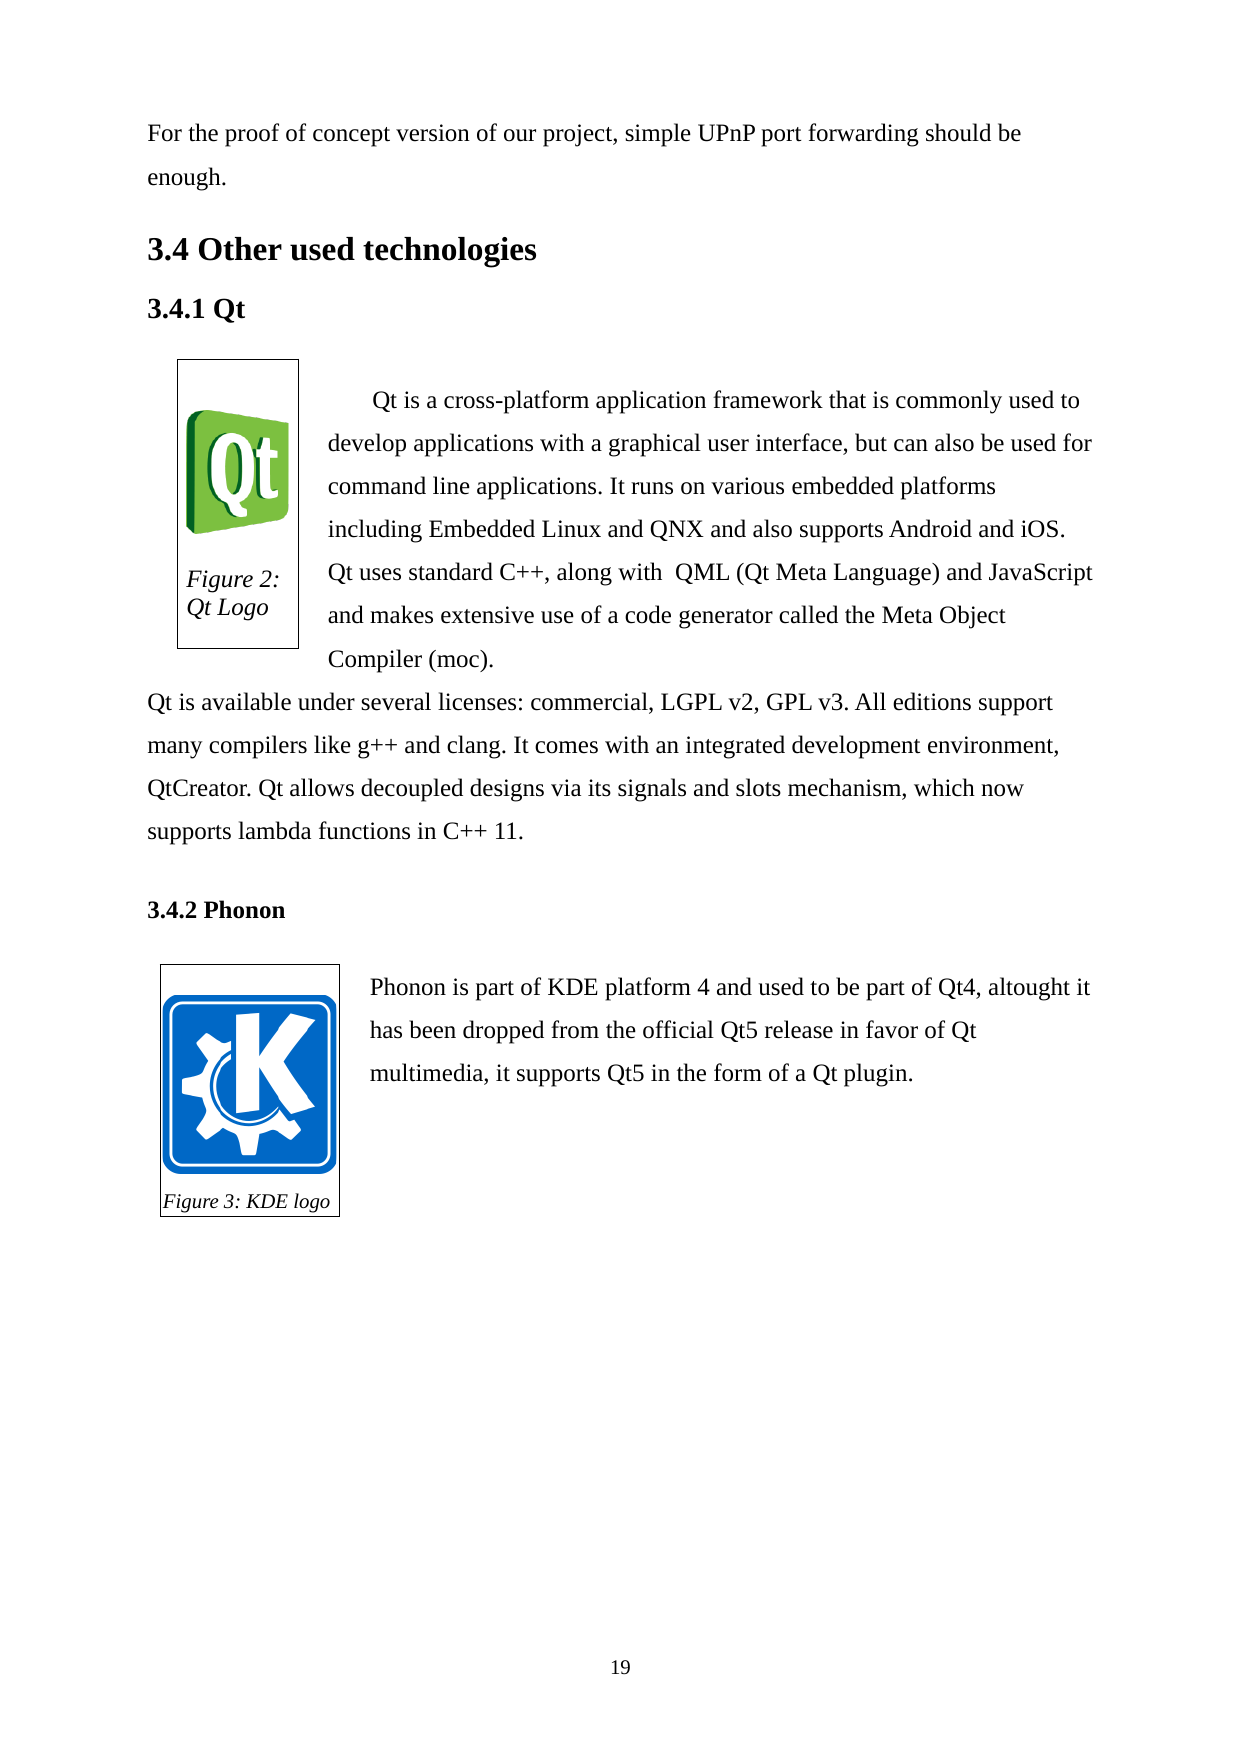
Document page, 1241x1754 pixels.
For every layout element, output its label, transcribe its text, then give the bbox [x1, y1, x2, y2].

subtitle 3.4 Other used technologies [147, 229, 1093, 267]
text For the proof of concept version of our project, simple UPnP port forwarding should be enough. [147, 118, 1093, 190]
text [186, 380, 289, 410]
text Figure 2: Qt Logo [186, 534, 289, 621]
picture [162, 995, 337, 1174]
text [163, 980, 336, 995]
text Figure 3: KDE logo [163, 1174, 336, 1213]
subtitle 3.4.1 Qt [147, 291, 1093, 325]
picture [186, 410, 289, 534]
text Phonon is part of KDE platform 4 and used to be part of Qt4, altought it has been dropped from the official Qt5 release in favor of Qt multimedia, it supports Qt5 in the form of a Qt plugin. [340, 972, 1093, 1087]
text Qt is available under several licenses: commercial, LGPL v2, GPL v3. All editions support many compilers like g++ and clang. It comes with an integrated development environment, QtCreator. Qt allows decoupled designs via its signals and slots mechanism, which now supports lambda functions in C++ 11. [147, 687, 1093, 845]
text Qt uses standard C++, along with QML (Qt Meta Language) and JavaScript and makes extensive use of a code generator called the Meta Object Compiler (moc). [147, 557, 1093, 672]
subtitle 3.4.2 Phonon [147, 895, 1093, 924]
text Qt is a cross-platform application framework that is commonly used to develop applications with a graphical user interface, but can also be used for command line applications. It runs on various embedded platforms including Embedded Linux and QNX and also supports Android and iOS. [299, 385, 1093, 543]
